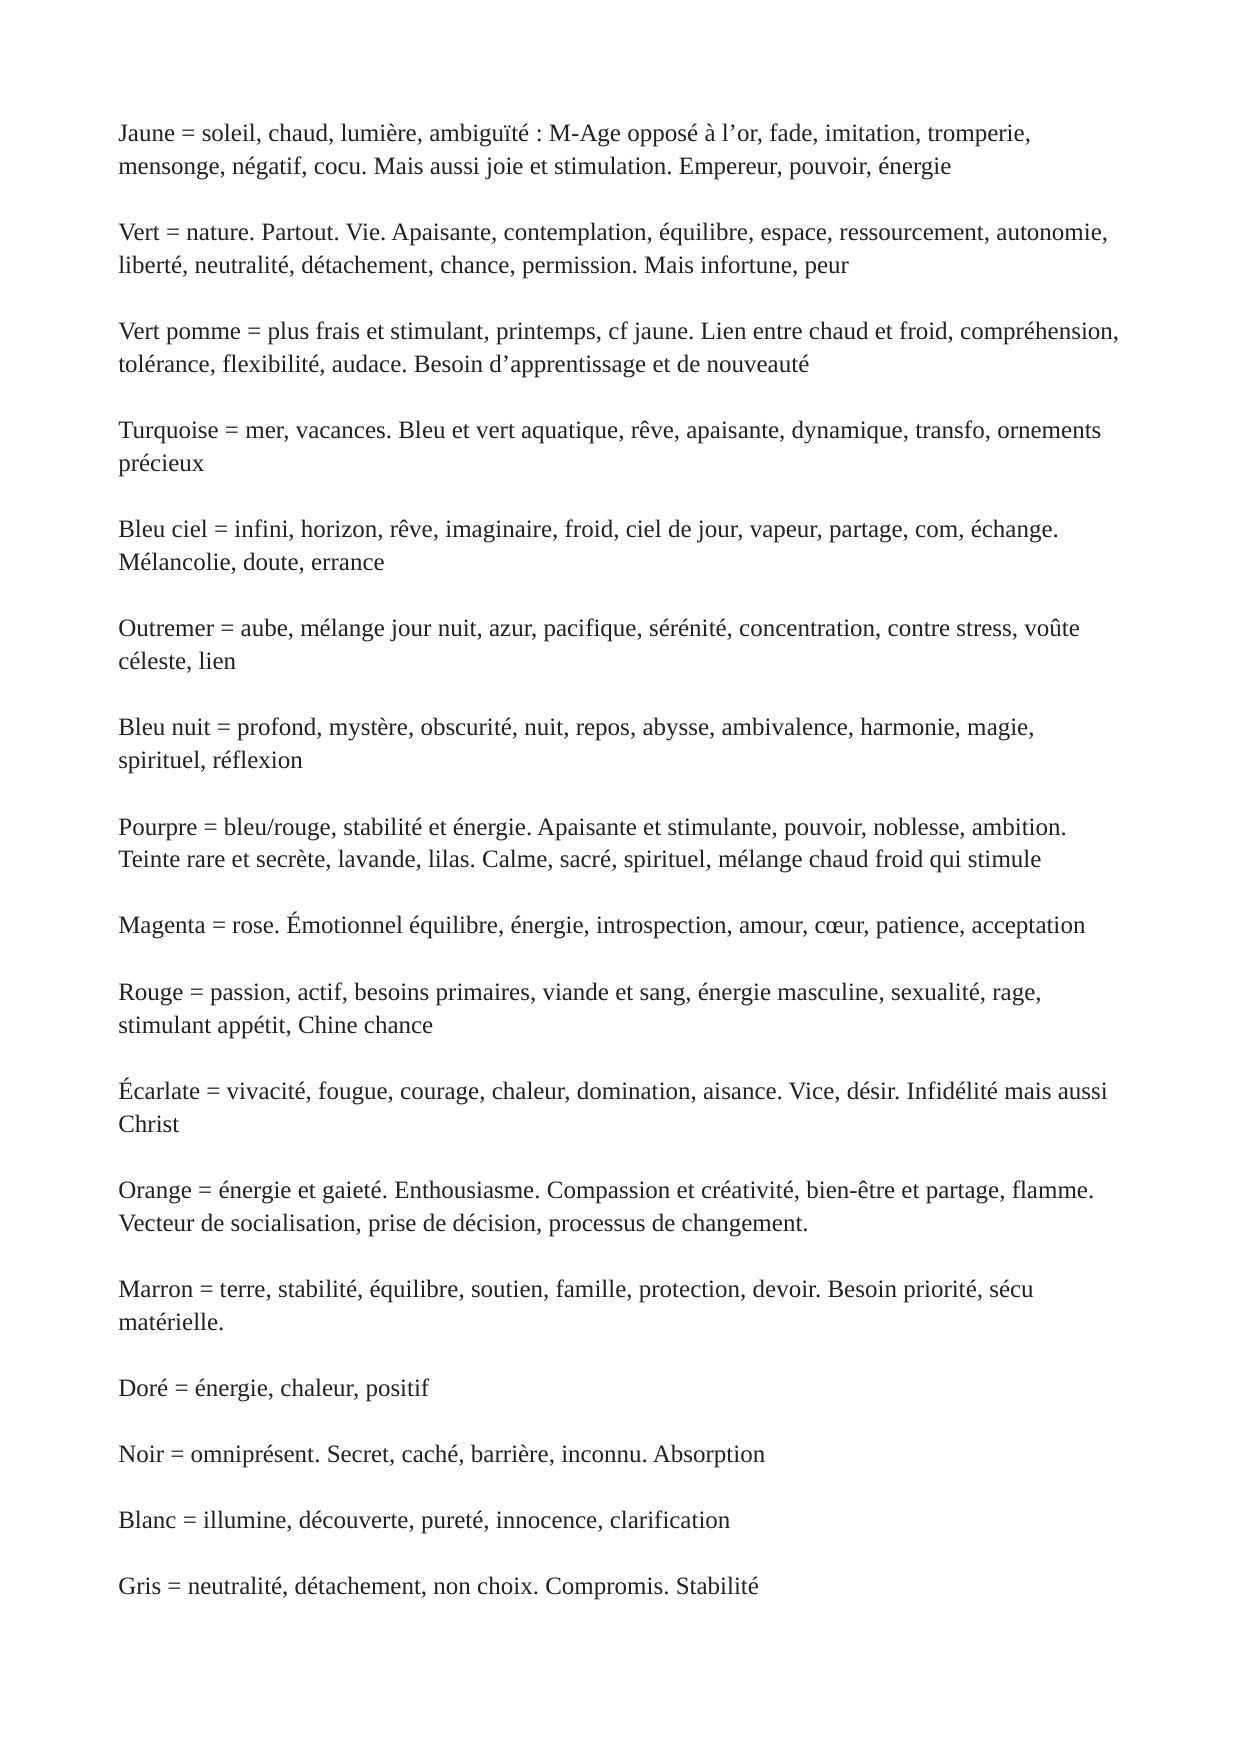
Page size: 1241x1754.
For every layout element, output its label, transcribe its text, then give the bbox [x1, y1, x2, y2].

text Gris = neutralité, détachement, non choix. Compromis. Stabilité [118, 1571, 1122, 1600]
text Vert pomme = plus frais et stimulant, printemps, cf jaune. Lien entre chaud et froid, compréhension, tolérance, flexibilité, audace. Besoin d’apprentissage et de nouveauté [118, 316, 1122, 378]
text Bleu ciel = infini, horizon, rêve, imaginaire, froid, ciel de jour, vapeur, partage, com, échange. Mélancolie, doute, errance [118, 514, 1122, 576]
text Noir = omniprésent. Secret, caché, barrière, inconnu. Absorption [118, 1439, 1122, 1468]
text Orange = énergie et gaieté. Enthousiasme. Compassion et créativité, bien-être et partage, flamme. Vecteur de socialisation, prise de décision, processus de changement. [118, 1175, 1122, 1237]
text Bleu nuit = profond, mystère, obscurité, nuit, repos, abysse, ambivalence, harmonie, magie, spirituel, réflexion [118, 712, 1122, 774]
text Vert = nature. Partout. Vie. Apaisante, contemplation, équilibre, espace, ressourcement, autonomie, liberté, neutralité, détachement, chance, permission. Mais infortune, peur [118, 217, 1122, 279]
text Jaune = soleil, chaud, lumière, ambiguïté : M-Age opposé à l’or, fade, imitation, tromperie, mensonge, négatif, cocu. Mais aussi joie et stimulation. Empereur, pouvoir, énergie [118, 118, 1122, 180]
text Magenta = rose. Émotionnel équilibre, énergie, introspection, amour, cœur, patience, acceptation [118, 911, 1122, 939]
text Marron = terre, stabilité, équilibre, soutien, famille, protection, devoir. Besoin priorité, sécu matérielle. [118, 1274, 1122, 1336]
text Blanc = illumine, découverte, pureté, innocence, clarification [118, 1505, 1122, 1534]
text Turquoise = mer, vacances. Bleu et vert aquatique, rêve, apaisante, dynamique, transfo, ornements précieux [118, 415, 1122, 477]
text Rouge = passion, actif, besoins primaires, viande et sang, énergie masculine, sexualité, rage, stimulant appétit, Chine chance [118, 977, 1122, 1038]
text Outremer = aube, mélange jour nuit, azur, pacifique, sérénité, concentration, contre stress, voûte céleste, lien [118, 613, 1122, 675]
text Pourpre = bleu/rouge, stabilité et énergie. Apaisante et stimulante, pouvoir, noblesse, ambition. Teinte rare et secrète, lavande, lilas. Calme, sacré, spirituel, mélange chaud froid qui stimule [118, 812, 1122, 873]
text Écarlate = vivacité, fougue, courage, chaleur, domination, aisance. Vice, désir. Infidélité mais aussi Christ [118, 1076, 1122, 1137]
text Doré = énergie, chaleur, positif [118, 1373, 1122, 1402]
